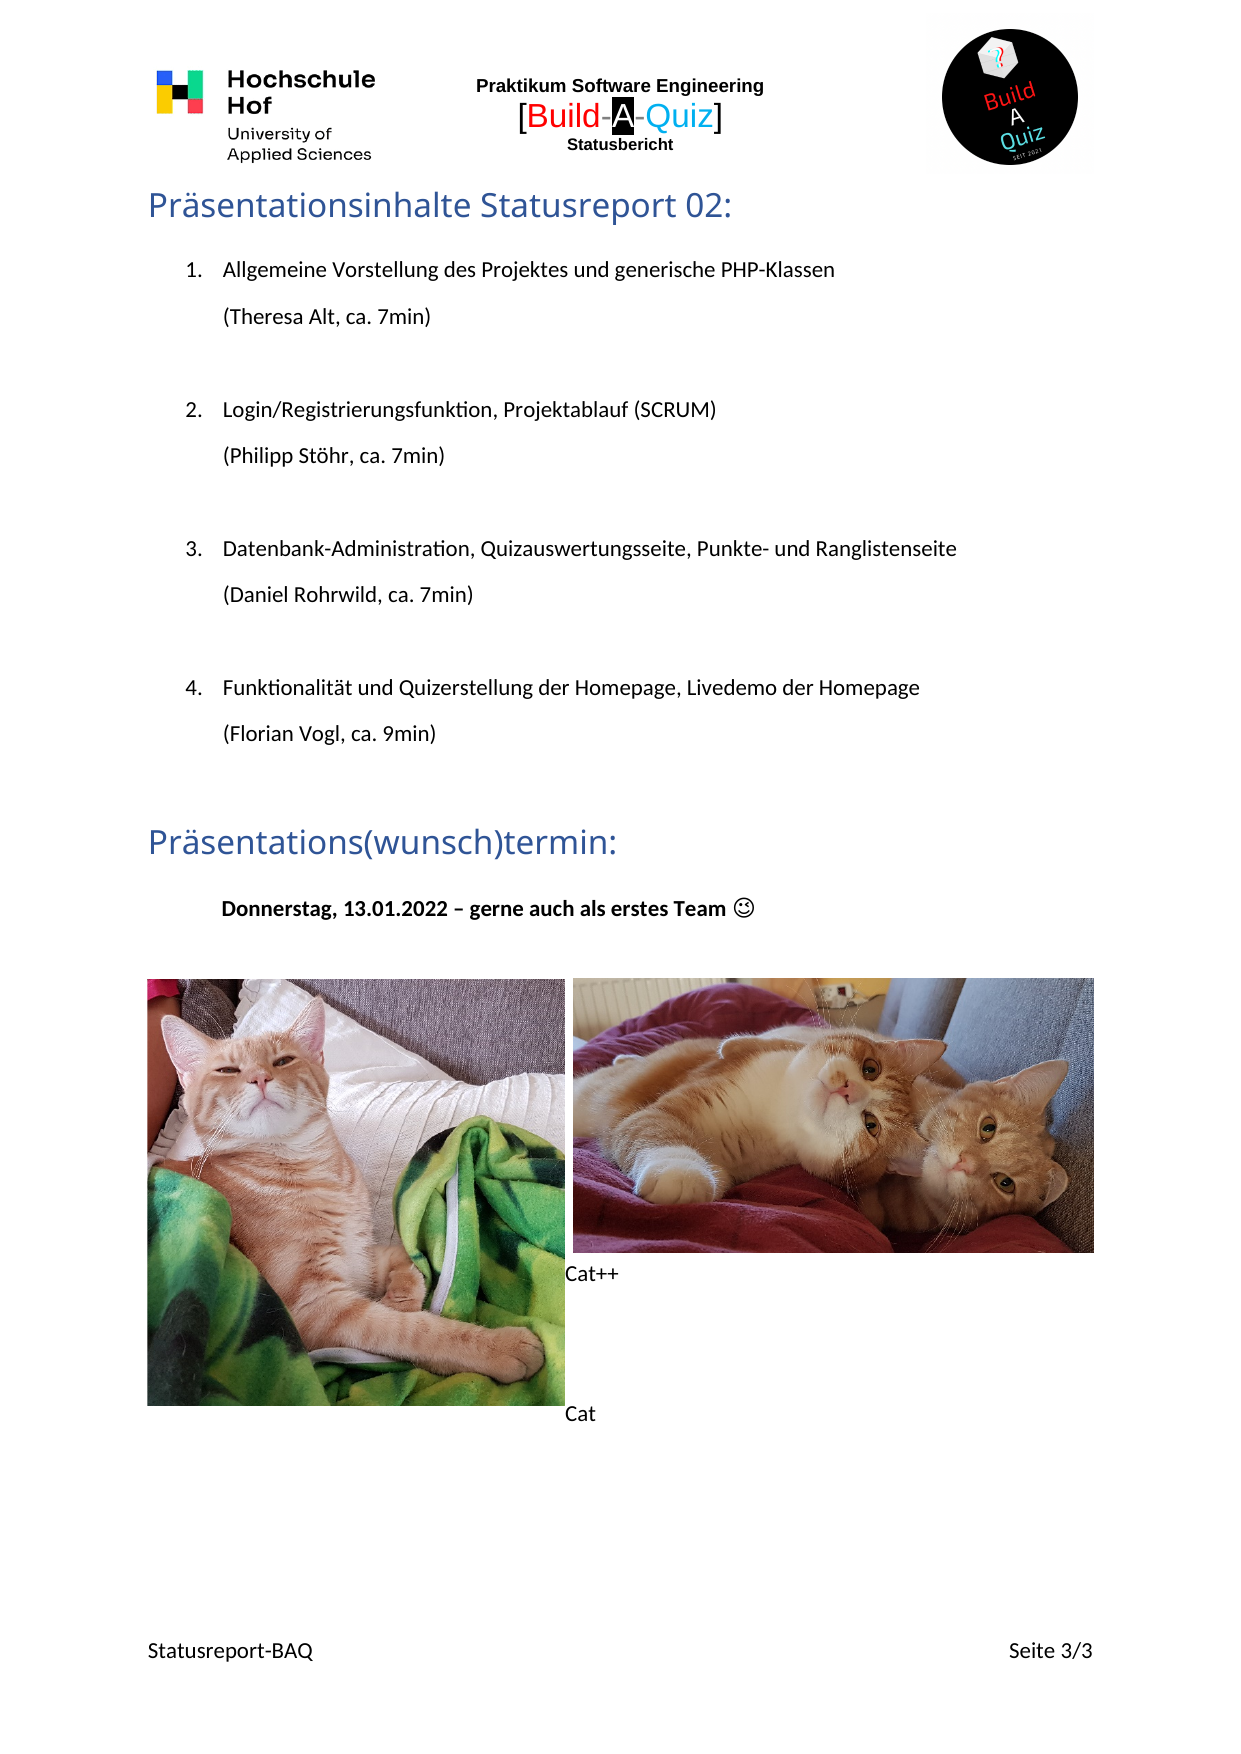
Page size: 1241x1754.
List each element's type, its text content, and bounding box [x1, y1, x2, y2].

text Donnerstag, 13.01.2022 – gerne auch als erstes Team 😉 [148, 892, 1093, 923]
list (Theresa Alt, ca. 7min) [223, 302, 1093, 330]
subtitle Präsentations(wunsch)termin: [148, 818, 1093, 864]
list Login/Registrierungsfunktion, Projektablauf (SCRUM) [185, 395, 1093, 423]
list (Florian Vogl, ca. 9min) [223, 719, 1093, 747]
text Cat++ [565, 979, 1093, 1287]
list (Daniel Rohrwild, ca. 7min) [223, 580, 1093, 608]
list Datenbank-Administration, Quizauswertungsseite, Punkte- und Ranglistenseite [185, 534, 1093, 562]
list Allgemeine Vorstellung des Projektes und generische PHP-Klassen [185, 256, 1093, 284]
list (Philipp Stöhr, ca. 7min) [223, 441, 1093, 469]
subtitle Präsentationsinhalte Statusreport 02: [148, 182, 1093, 228]
list Funktionalität und Quizerstellung der Homepage, Livedemo der Homepage [185, 673, 1093, 701]
text Cat [148, 1399, 1093, 1428]
